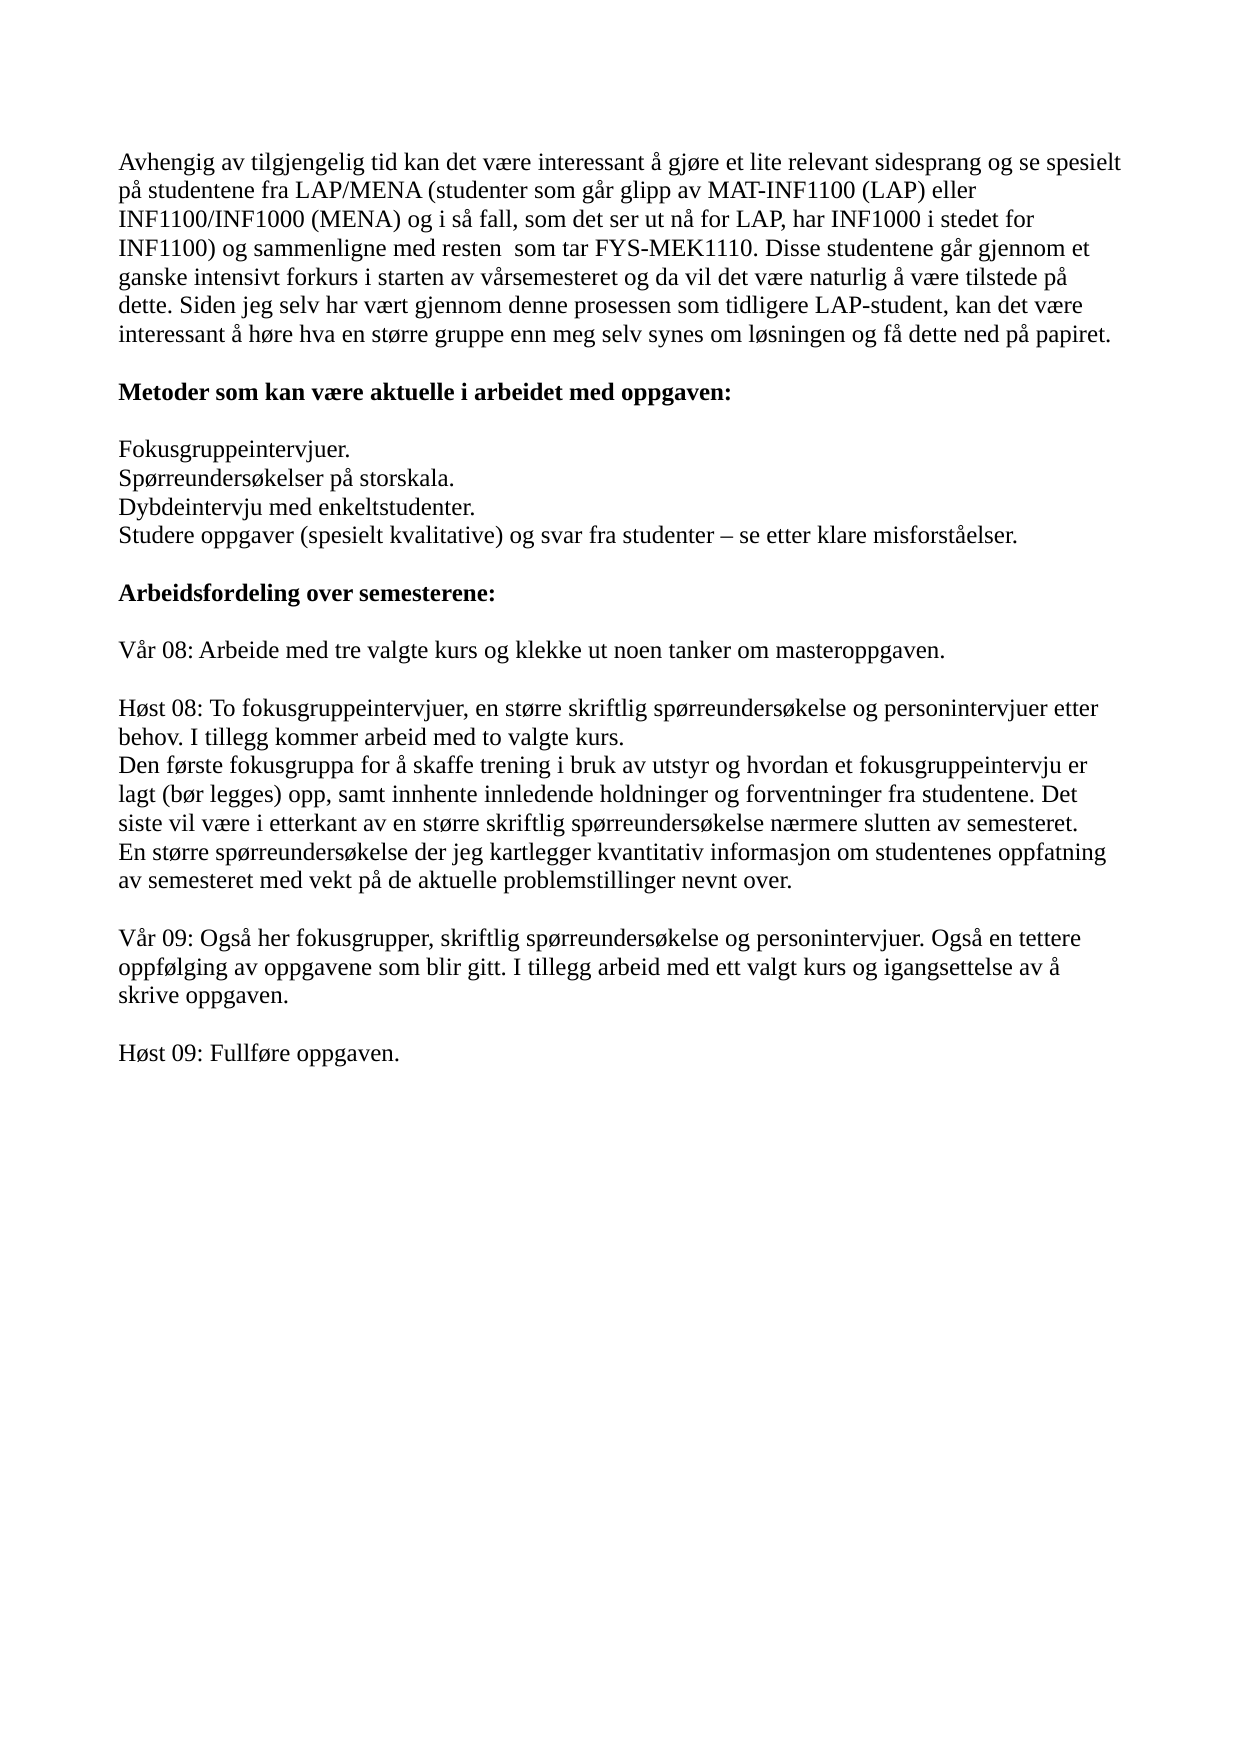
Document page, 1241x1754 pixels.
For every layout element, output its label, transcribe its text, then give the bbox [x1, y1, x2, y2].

text Dybdeintervju med enkeltstudenter. [118, 492, 1122, 521]
text Arbeidsfordeling over semesterene: [118, 578, 1122, 607]
text Fokusgruppeintervjuer. [118, 434, 1122, 463]
text Vår 09: Også her fokusgrupper, skriftlig spørreundersøkelse og personintervjuer. Også en tettere oppfølging av oppgavene som blir gitt. I tillegg arbeid med ett valgt kurs og igangsettelse av å skrive oppgaven. [118, 923, 1122, 1009]
text Avhengig av tilgjengelig tid kan det være interessant å gjøre et lite relevant sidesprang og se spesielt på studentene fra LAP/MENA (studenter som går glipp av MAT-INF1100 (LAP) eller INF1100/INF1000 (MENA) og i så fall, som det ser ut nå for LAP, har INF1000 i stedet for INF1100) og sammenligne med resten som tar FYS-MEK1110. Disse studentene går gjennom et ganske intensivt forkurs i starten av vårsemesteret og da vil det være naturlig å være tilstede på dette. Siden jeg selv har vært gjennom denne prosessen som tidligere LAP-student, kan det være interessant å høre hva en større gruppe enn meg selv synes om løsningen og få dette ned på papiret. [118, 147, 1122, 348]
text En større spørreundersøkelse der jeg kartlegger kvantitativ informasjon om studentenes oppfatning av semesteret med vekt på de aktuelle problemstillinger nevnt over. [118, 837, 1122, 894]
text Studere oppgaver (spesielt kvalitative) og svar fra studenter – se etter klare misforståelser. [118, 521, 1122, 549]
text Metoder som kan være aktuelle i arbeidet med oppgaven: [118, 377, 1122, 406]
text Den første fokusgruppa for å skaffe trening i bruk av utstyr og hvordan et fokusgruppeintervju er lagt (bør legges) opp, samt innhente innledende holdninger og forventninger fra studentene. Det siste vil være i etterkant av en større skriftlig spørreundersøkelse nærmere slutten av semesteret. [118, 751, 1122, 837]
text Høst 09: Fullføre oppgaven. [118, 1038, 1122, 1067]
text Vår 08: Arbeide med tre valgte kurs og klekke ut noen tanker om masteroppgaven. [118, 636, 1122, 664]
text Spørreundersøkelser på storskala. [118, 463, 1122, 492]
text Høst 08: To fokusgruppeintervjuer, en større skriftlig spørreundersøkelse og personintervjuer etter behov. I tillegg kommer arbeid med to valgte kurs. [118, 693, 1122, 751]
